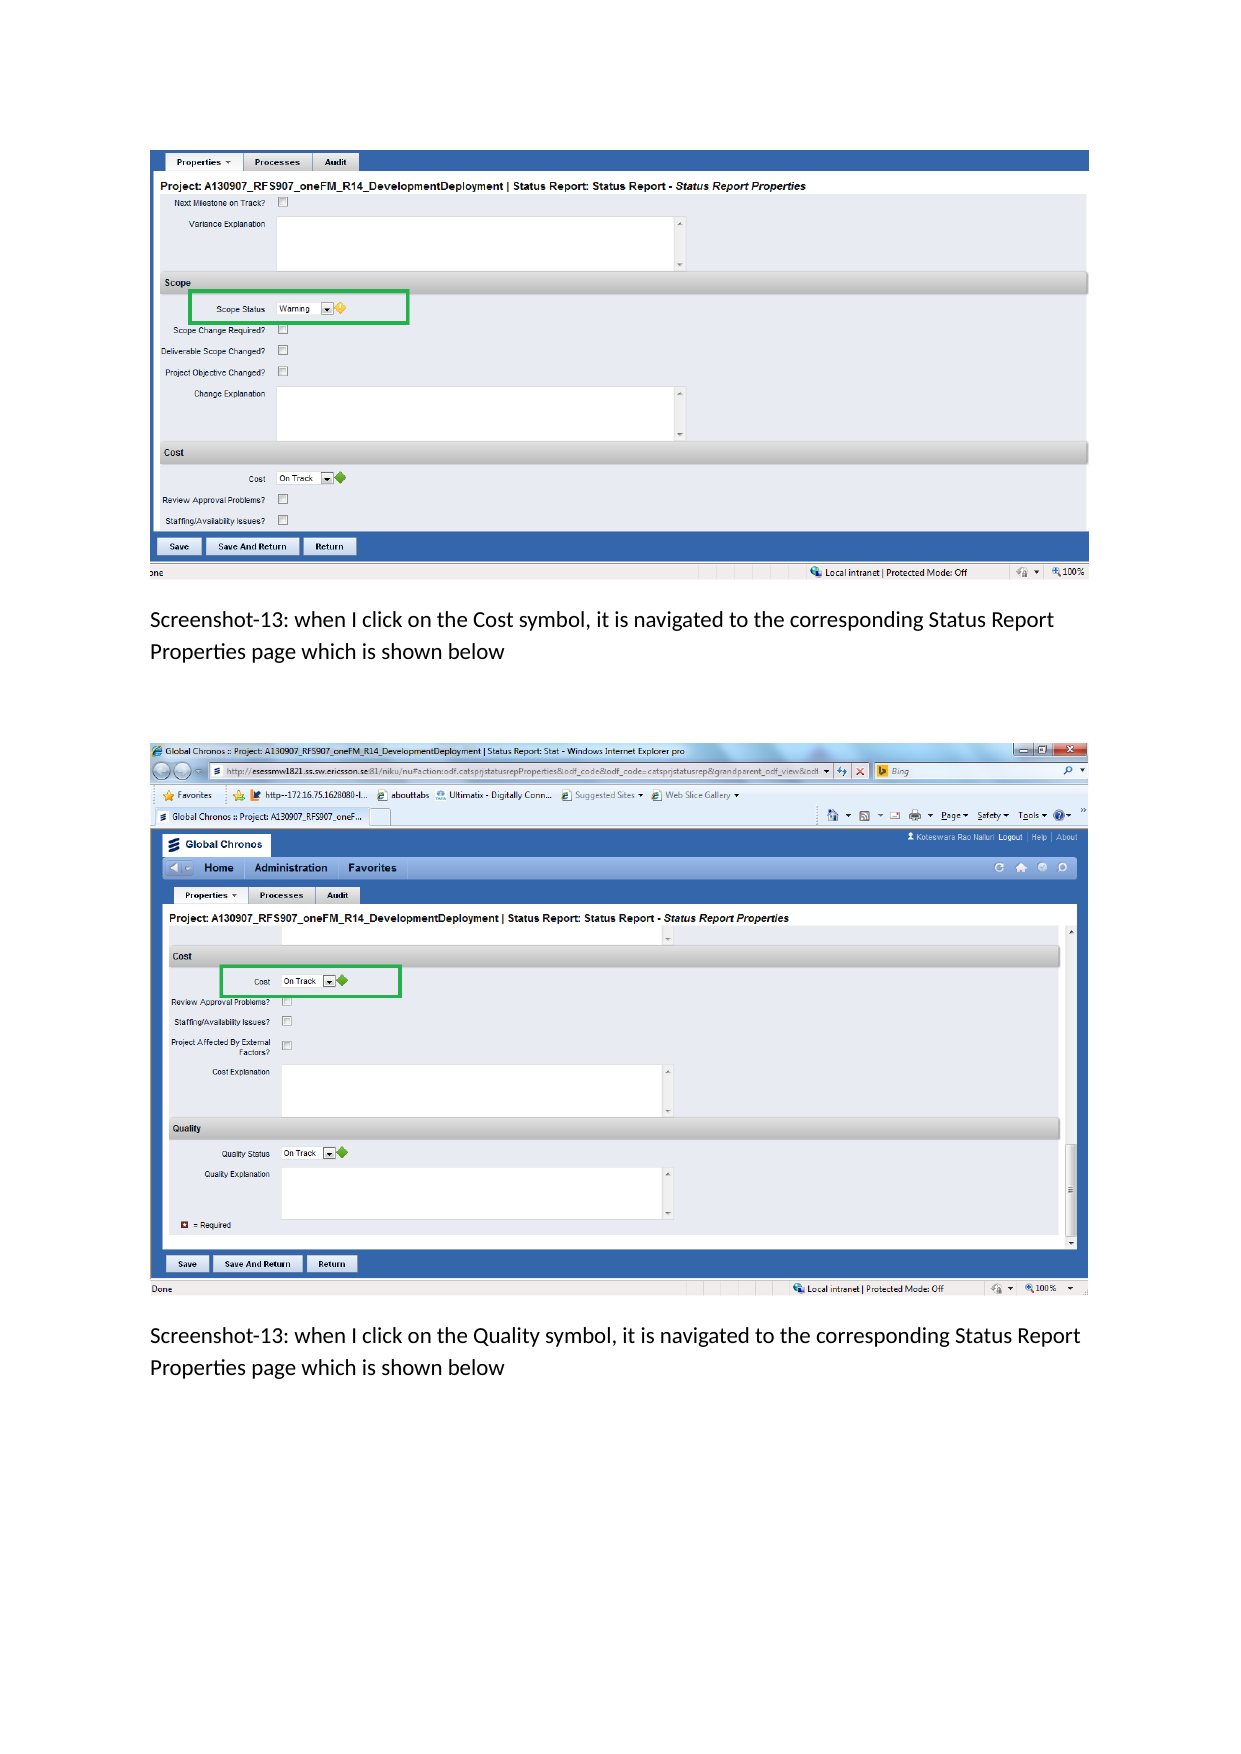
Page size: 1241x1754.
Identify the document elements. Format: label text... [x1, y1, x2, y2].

text Screenshot-13: when I click on the Quality symbol, it is navigated to the corresponding Status Report Properties page which is shown below [150, 1321, 1090, 1381]
picture [150, 743, 1089, 1296]
picture [150, 150, 1089, 580]
text Screenshot-13: when I click on the Cost symbol, it is navigated to the corresponding Status Report Properties page which is shown below [150, 605, 1090, 665]
